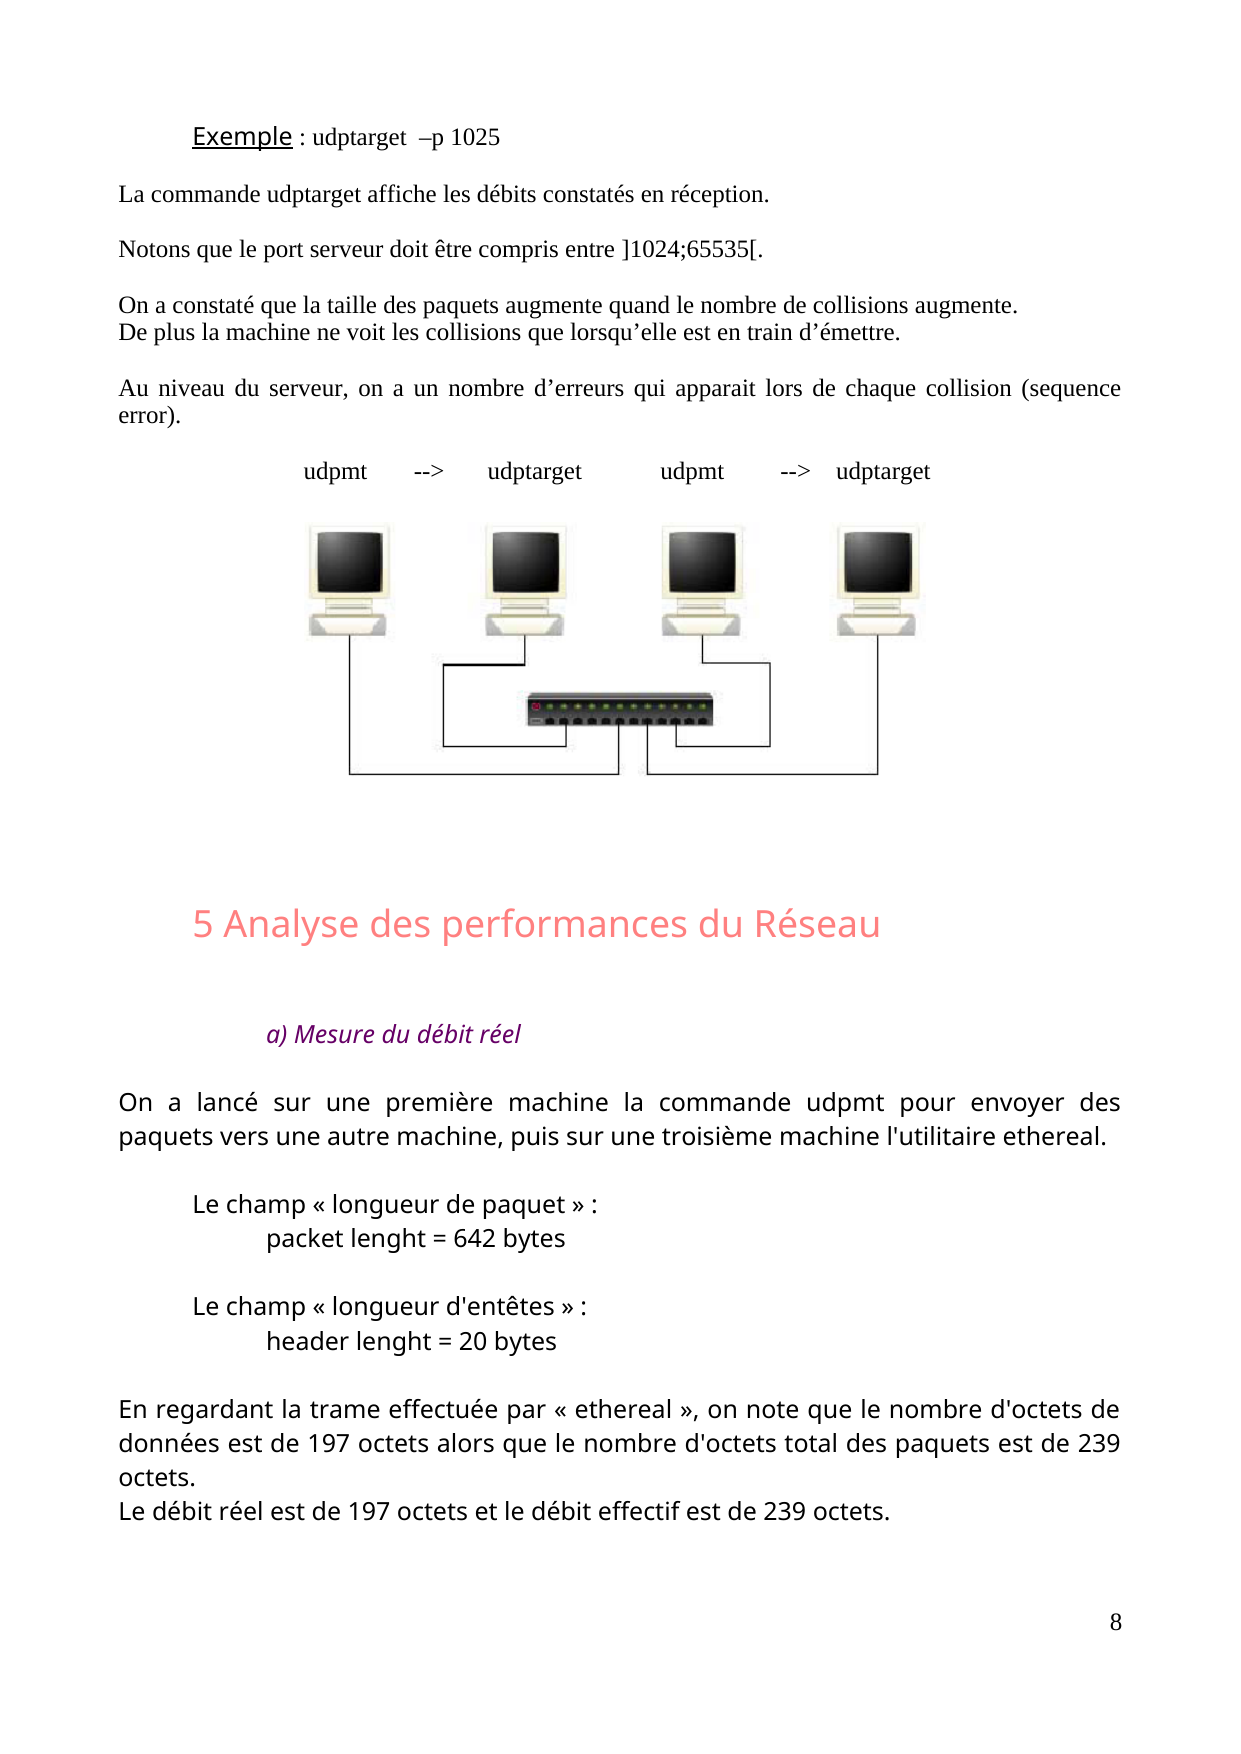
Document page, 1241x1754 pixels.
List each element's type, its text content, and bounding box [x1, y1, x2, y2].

text udpmt --> udptarget udpmt --> udptarget [118, 457, 1122, 485]
text a) Mesure du débit réel [118, 1017, 1122, 1051]
text header lenght = 20 bytes [118, 1323, 1122, 1357]
text Exemple : udptarget –p 1025 [118, 118, 1122, 152]
text La commande udptarget affiche les débits constatés en réception. [118, 180, 1122, 208]
text Le champ « longueur de paquet » : [118, 1187, 1122, 1221]
text Au niveau du serveur, on a un nombre d’erreurs qui apparait lors de chaque collision (sequence error). [118, 374, 1122, 429]
text packet lenght = 642 bytes [118, 1221, 1122, 1255]
text Le champ « longueur d'entêtes » : [118, 1289, 1122, 1323]
text De plus la machine ne voit les collisions que lorsqu’elle est en train d’émettre. [118, 318, 1122, 346]
text 5 Analyse des performances du Réseau [118, 897, 1122, 948]
text Le débit réel est de 197 octets et le débit effectif est de 239 octets. [118, 1493, 1122, 1527]
text On a constaté que la taille des paquets augmente quand le nombre de collisions augmente. [118, 291, 1122, 318]
text Notons que le port serveur doit être compris entre ]1024;65535[. [118, 235, 1122, 263]
text En regardant la trame effectuée par « ethereal », on note que le nombre d'octets de données est de 197 octets alors que le nombre d'octets total des paquets est de 239 octets. [118, 1391, 1122, 1493]
text On a lancé sur une première machine la commande udpmt pour envoyer des paquets vers une autre machine, puis sur une troisième machine l'utilitaire ethereal. [118, 1085, 1122, 1153]
